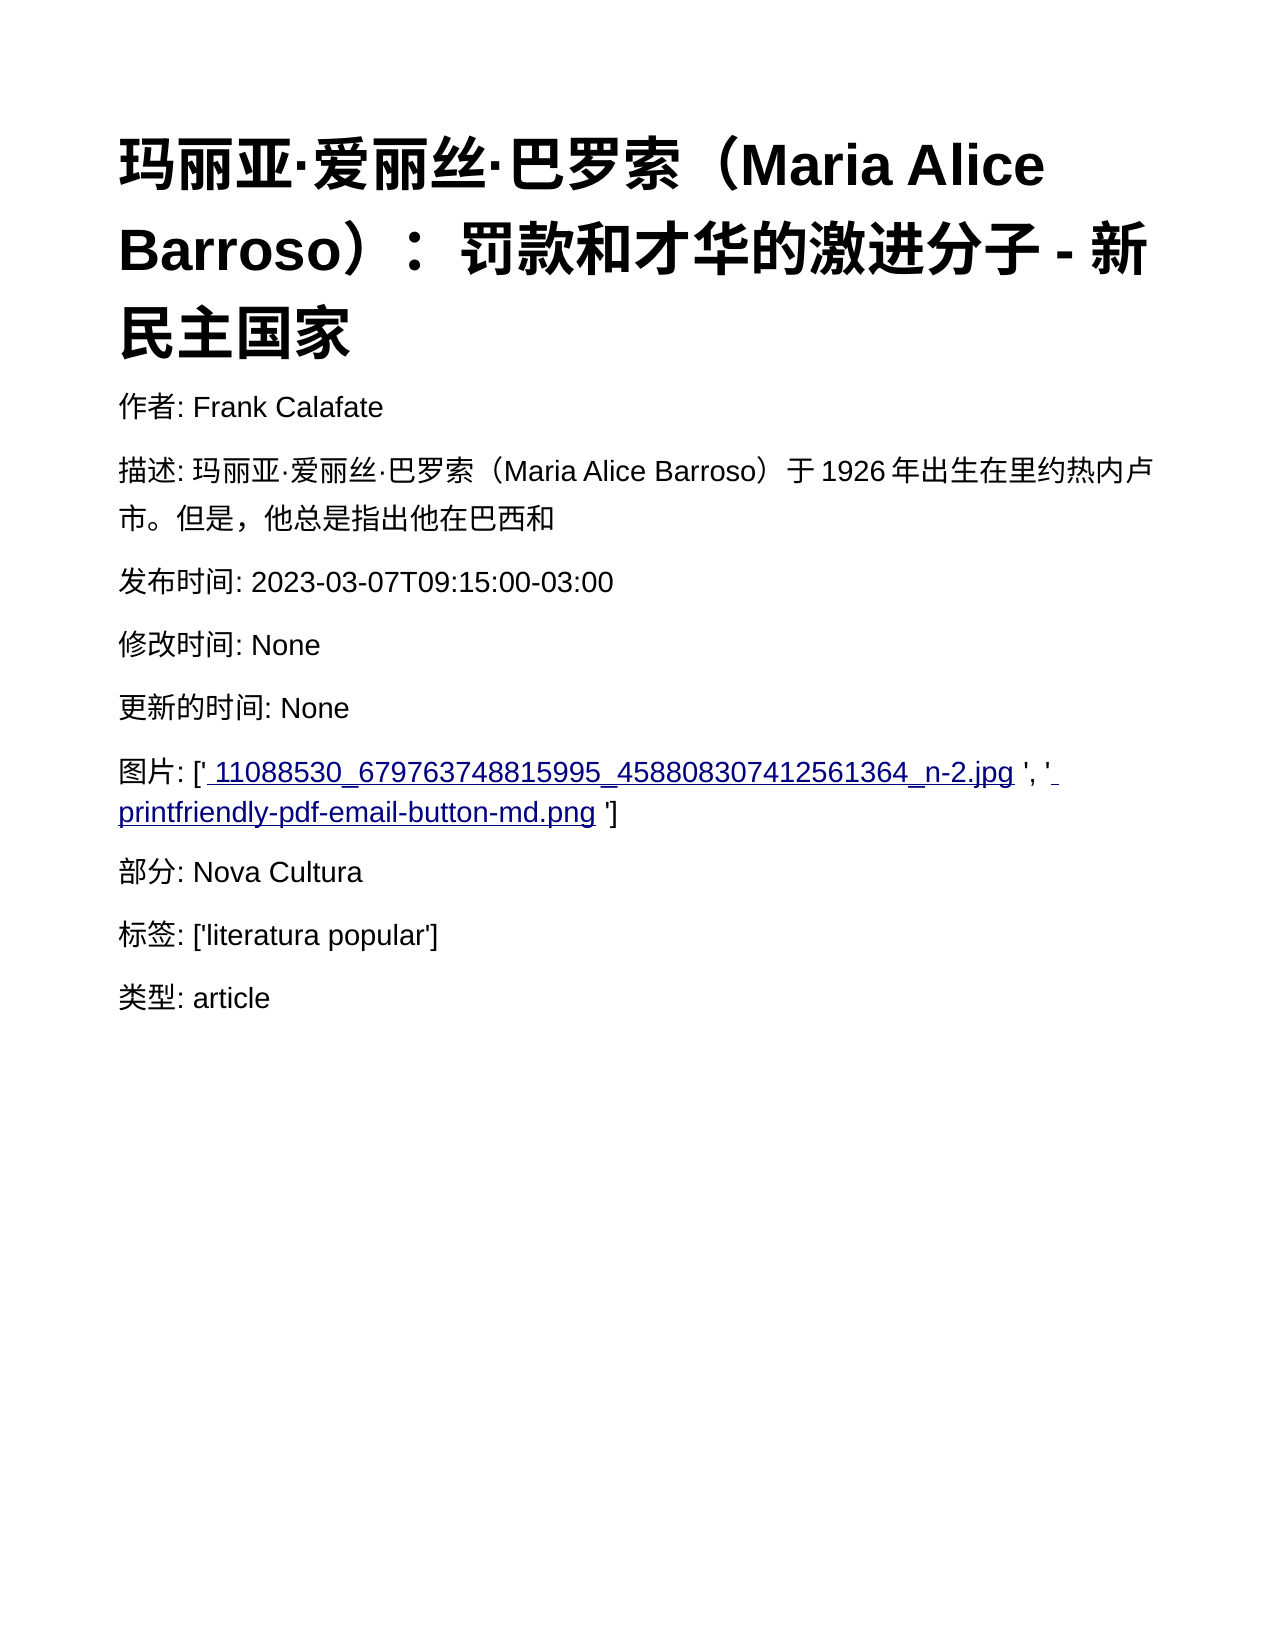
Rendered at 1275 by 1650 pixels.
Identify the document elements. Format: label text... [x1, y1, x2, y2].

text 类型: article [118, 975, 1157, 1017]
text 部分: Nova Cultura [118, 849, 1157, 891]
text 发布时间: 2023-03-07T09:15:00-03:00 [118, 559, 1157, 601]
text 修改时间: None [118, 622, 1157, 664]
text 描述: 玛丽亚·爱丽丝·巴罗索（Maria Alice Barroso）于1926年出生在里约热内卢市。但是，他总是指出他在巴西和 [118, 447, 1157, 538]
subtitle 玛丽亚·爱丽丝·巴罗索（Maria Alice Barroso）：罚款和才华的激进分子 - 新民主国家 [118, 118, 1157, 372]
text 图片: [' 11088530_679763748815995_458808307412561364_n-2.jpg ', ' printfriendly-pdf-email-button-md.png '] [118, 748, 1157, 829]
text 作者: Frank Calafate [118, 384, 1157, 426]
text 标签: ['literatura popular'] [118, 912, 1157, 954]
text 更新的时间: None [118, 685, 1157, 727]
